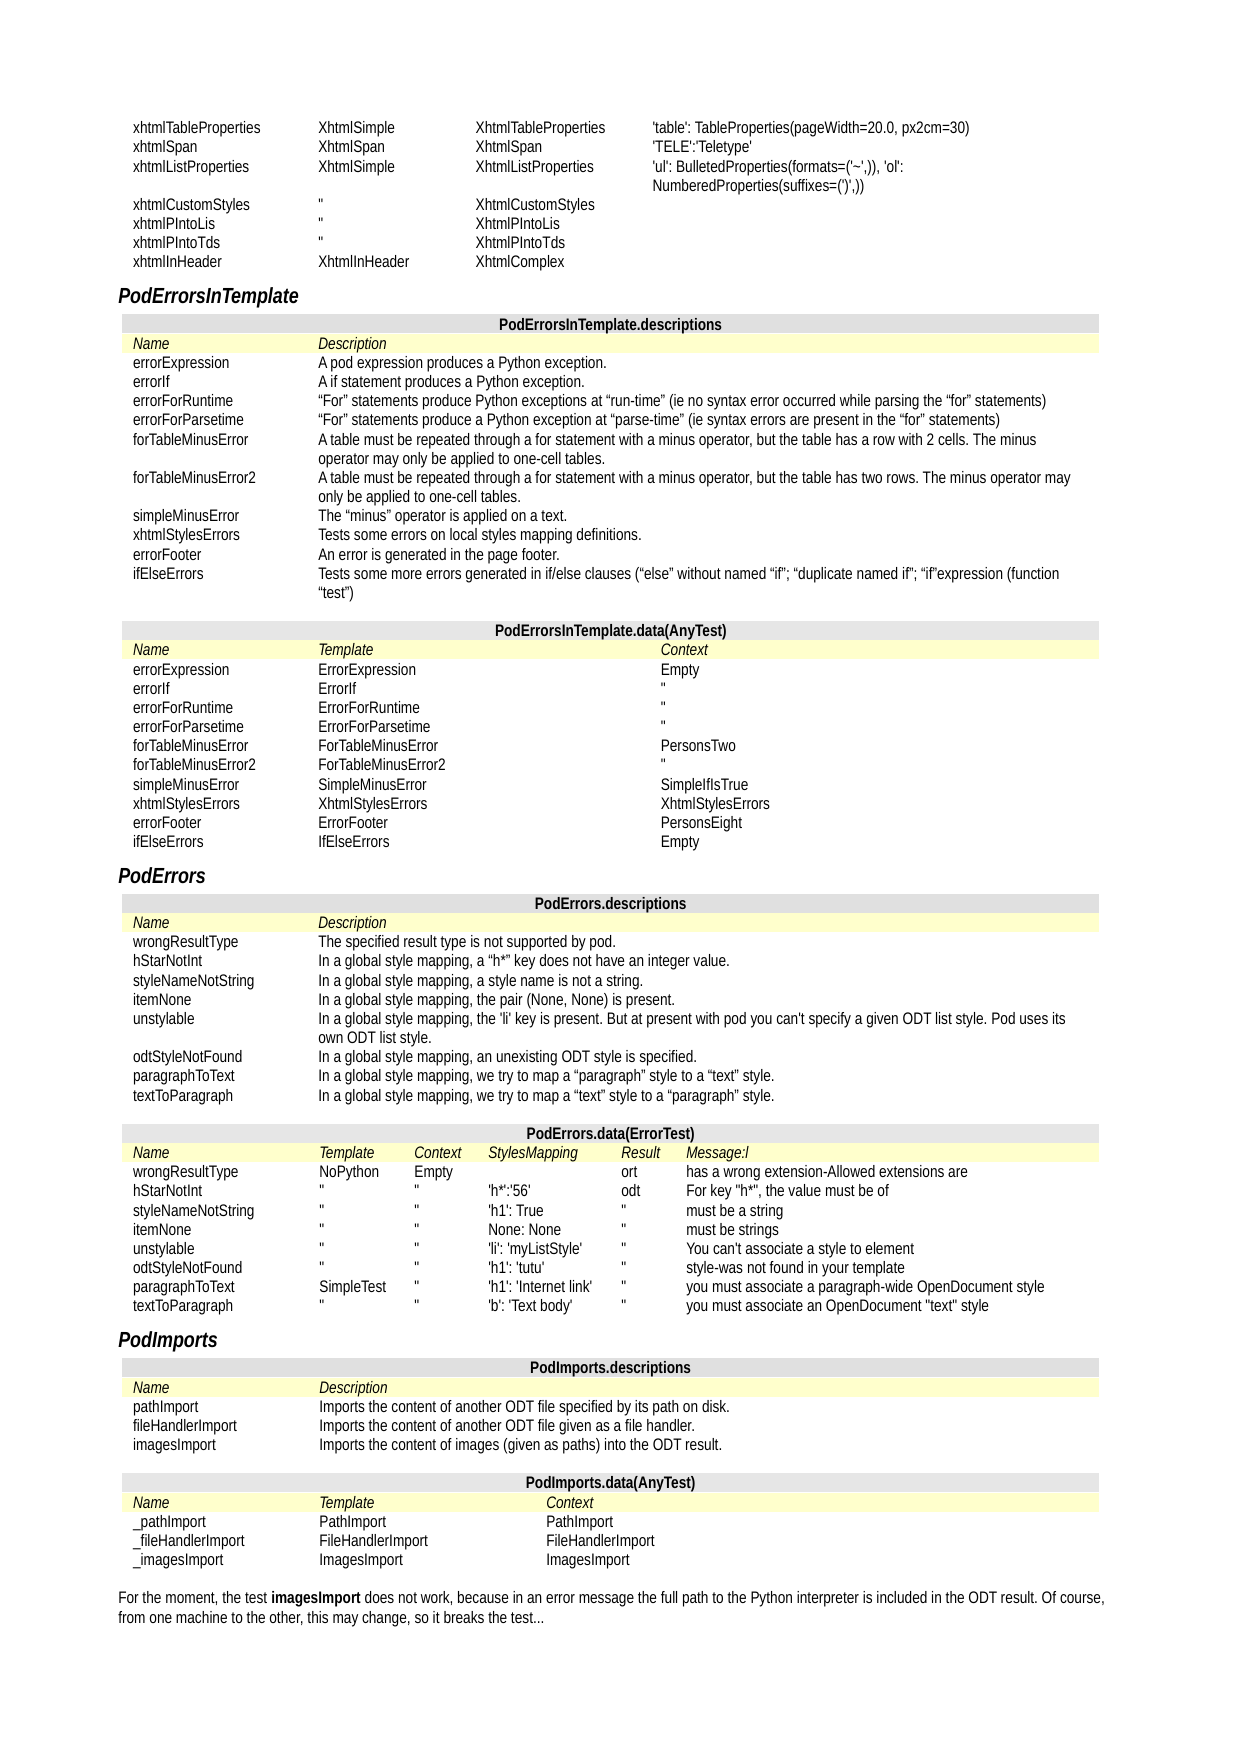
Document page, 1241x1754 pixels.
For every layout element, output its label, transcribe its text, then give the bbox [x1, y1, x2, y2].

table_cell hStarNotInt [122, 951, 307, 970]
table_cell An error is generated in the page footer. [307, 544, 1099, 563]
table_cell wrongResultType [122, 1162, 308, 1181]
table_cell PersonsTwo [649, 736, 1099, 755]
table_cell FileHandlerImport [535, 1531, 1099, 1550]
table_cell " [308, 1296, 403, 1315]
table_cell textToParagraph [122, 1085, 307, 1104]
table_cell xhtmlCustomStyles [122, 195, 307, 214]
table_cell Imports the content of another ODT file given as a file handler. [308, 1416, 1099, 1435]
table_cell " [610, 1200, 675, 1219]
table_cell XhtmlCustomStyles [464, 195, 641, 214]
table_cell itemNone [122, 990, 307, 1009]
table_cell ForTableMinusError [307, 736, 649, 755]
table_cell " [403, 1220, 477, 1239]
table_cell paragraphToText [122, 1277, 308, 1296]
table_cell [641, 214, 1099, 233]
table_cell [641, 195, 1099, 214]
table_cell ImagesImport [308, 1550, 535, 1569]
table_cell ForTableMinusError2 [307, 755, 649, 774]
table_cell Template [307, 640, 649, 659]
table_cell " [610, 1277, 675, 1296]
table_cell xhtmlStylesErrors [122, 794, 307, 813]
table_cell Description [307, 913, 1099, 932]
table_cell 'h1': 'tutu' [477, 1258, 610, 1277]
table_cell xhtmlListProperties [122, 156, 307, 195]
table_cell Empty [649, 659, 1099, 678]
table_cell " [403, 1200, 477, 1219]
table_cell “For” statements produce a Python exception at “parse-time” (ie syntax errors are present in the “for” statements) [307, 410, 1099, 429]
subtitle PodErrorsInTemplate [118, 283, 1122, 308]
table_cell Name [122, 1143, 308, 1162]
table_cell ifElseErrors [122, 832, 307, 851]
table_cell you must associate a paragraph-wide OpenDocument style [675, 1277, 1099, 1296]
table_cell " [649, 717, 1099, 736]
table_cell odtStyleNotFound [122, 1258, 308, 1277]
table_cell Name [122, 334, 307, 353]
table_cell pathImport [122, 1397, 308, 1416]
table_cell [477, 1162, 610, 1181]
table_cell " [308, 1200, 403, 1219]
table_cell xhtmlSpan [122, 137, 307, 156]
table_cell errorFooter [122, 813, 307, 832]
table_cell StylesMapping [477, 1143, 610, 1162]
table_cell In a global style mapping, the pair (None, None) is present. [307, 990, 1099, 1009]
table_cell forTableMinusError2 [122, 468, 307, 506]
table_cell FileHandlerImport [308, 1531, 535, 1550]
table_cell paragraphToText [122, 1066, 307, 1085]
table_cell " [307, 233, 464, 252]
table_cell A if statement produces a Python exception. [307, 372, 1099, 391]
table_cell " [649, 698, 1099, 717]
table_cell Template [308, 1143, 403, 1162]
table_cell XhtmlTableProperties [464, 118, 641, 137]
table_cell unstylable [122, 1009, 307, 1047]
table_cell The specified result type is not supported by pod. [307, 932, 1099, 951]
table_cell ErrorIf [307, 679, 649, 698]
table_cell In a global style mapping, a style name is not a string. [307, 970, 1099, 989]
table_cell " [307, 195, 464, 214]
table_cell “For” statements produce Python exceptions at “run-time” (ie no syntax error occurred while parsing the “for” statements) [307, 391, 1099, 410]
table_cell " [649, 679, 1099, 698]
table_cell itemNone [122, 1220, 308, 1239]
table_cell For key "h*", the value must be of [675, 1181, 1099, 1200]
subtitle PodImports [118, 1327, 1122, 1352]
table_cell XhtmlPIntoLis [464, 214, 641, 233]
table_cell forTableMinusError [122, 429, 307, 468]
table_cell PathImport [535, 1512, 1099, 1531]
table_cell wrongResultType [122, 932, 307, 951]
table_cell Tests some more errors generated in if/else clauses (“else” without named “if”; “duplicate named if”; “if”expression (function “test”) [307, 564, 1099, 602]
table_cell 'li': 'myListStyle' [477, 1239, 610, 1258]
table_cell styleNameNotString [122, 1200, 308, 1219]
table_header PodErrors.descriptions [122, 894, 1099, 913]
table_cell A pod expression produces a Python exception. [307, 353, 1099, 372]
table_cell style-was not found in your template [675, 1258, 1099, 1277]
table_cell XhtmlListProperties [464, 156, 641, 195]
table_cell errorExpression [122, 659, 307, 678]
table_cell unstylable [122, 1239, 308, 1258]
table_cell IfElseErrors [307, 832, 649, 851]
table_cell ort [610, 1162, 675, 1181]
table_cell _pathImport [122, 1512, 308, 1531]
table_cell 'h1': True [477, 1200, 610, 1219]
table_cell must be a string [675, 1200, 1099, 1219]
table_cell Context [649, 640, 1099, 659]
table_cell SimpleMinusError [307, 774, 649, 793]
table_cell fileHandlerImport [122, 1416, 308, 1435]
subtitle PodErrors [118, 863, 1122, 888]
table_cell errorIf [122, 372, 307, 391]
table_cell " [649, 755, 1099, 774]
table_cell [641, 233, 1099, 252]
table_cell A table must be repeated through a for statement with a minus operator, but the table has a row with 2 cells. The minus operator may only be applied to one-cell tables. [307, 429, 1099, 468]
table_cell 'h*':'56' [477, 1181, 610, 1200]
table_cell xhtmlPIntoTds [122, 233, 307, 252]
table_cell Name [122, 913, 307, 932]
table_cell PathImport [308, 1512, 535, 1531]
table_cell 'TELE':'Teletype' [641, 137, 1099, 156]
table_cell " [610, 1239, 675, 1258]
table_cell _imagesImport [122, 1550, 308, 1569]
table_header PodErrors.data(ErrorTest) [122, 1124, 1099, 1143]
table_cell You can't associate a style to element [675, 1239, 1099, 1258]
table_cell Result [610, 1143, 675, 1162]
table_cell Description [308, 1378, 1099, 1397]
table_cell 'ul': BulletedProperties(formats=('~',)), 'ol': NumberedProperties(suffixes=(')',)) [641, 156, 1099, 195]
table_cell forTableMinusError [122, 736, 307, 755]
table_header PodImports.data(AnyTest) [122, 1473, 1099, 1492]
table_cell [641, 252, 1099, 271]
table_header PodErrorsInTemplate.data(AnyTest) [122, 621, 1099, 640]
table_cell Context [535, 1493, 1099, 1512]
table_cell XhtmlPIntoTds [464, 233, 641, 252]
table_cell errorForParsetime [122, 717, 307, 736]
table_cell XhtmlComplex [464, 252, 641, 271]
table_cell The “minus” operator is applied on a text. [307, 506, 1099, 525]
table_cell 'table': TableProperties(pageWidth=20.0, px2cm=30) [641, 118, 1099, 137]
table_cell Tests some errors on local styles mapping definitions. [307, 525, 1099, 544]
table_cell 'b': 'Text body' [477, 1296, 610, 1315]
table_cell Context [403, 1143, 477, 1162]
table_cell errorExpression [122, 353, 307, 372]
table_cell errorForParsetime [122, 410, 307, 429]
table_cell XhtmlSimple [307, 156, 464, 195]
table_cell NoPython [308, 1162, 403, 1181]
table_cell XhtmlSimple [307, 118, 464, 137]
table_cell odt [610, 1181, 675, 1200]
table_cell Name [122, 1493, 308, 1512]
table_cell In a global style mapping, a “h*” key does not have an integer value. [307, 951, 1099, 970]
table_cell ErrorForRuntime [307, 698, 649, 717]
table_cell odtStyleNotFound [122, 1047, 307, 1066]
table_cell xhtmlTableProperties [122, 118, 307, 137]
table_cell _fileHandlerImport [122, 1531, 308, 1550]
table_cell " [403, 1239, 477, 1258]
table_cell Empty [649, 832, 1099, 851]
table_cell A table must be repeated through a for statement with a minus operator, but the table has two rows. The minus operator may only be applied to one-cell tables. [307, 468, 1099, 506]
table_cell imagesImport [122, 1435, 308, 1454]
table_cell ImagesImport [535, 1550, 1099, 1569]
table_cell styleNameNotString [122, 970, 307, 989]
table_cell simpleMinusError [122, 506, 307, 525]
table_cell Imports the content of another ODT file specified by its path on disk. [308, 1397, 1099, 1416]
table_cell XhtmlSpan [464, 137, 641, 156]
table_cell errorForRuntime [122, 698, 307, 717]
table_header PodImports.descriptions [122, 1358, 1099, 1377]
table_cell In a global style mapping, we try to map a “text” style to a “paragraph” style. [307, 1085, 1099, 1104]
table_cell " [610, 1258, 675, 1277]
table_cell " [403, 1181, 477, 1200]
table_cell Empty [403, 1162, 477, 1181]
table_cell None: None [477, 1220, 610, 1239]
text For the moment, the test imagesImport does not work, because in an error message the full path to the Python interpreter is included in the ODT result. Of course, from one machine to the other, this may change, so it breaks the test... [118, 1588, 1122, 1627]
table_cell XhtmlStylesErrors [307, 794, 649, 813]
table_cell " [308, 1239, 403, 1258]
table_cell 'h1': 'Internet link' [477, 1277, 610, 1296]
table_cell " [307, 214, 464, 233]
table_cell ErrorFooter [307, 813, 649, 832]
table_cell xhtmlStylesErrors [122, 525, 307, 544]
table_cell " [403, 1296, 477, 1315]
table_cell Template [308, 1493, 535, 1512]
table_cell errorForRuntime [122, 391, 307, 410]
table_cell In a global style mapping, an unexisting ODT style is specified. [307, 1047, 1099, 1066]
table_cell ifElseErrors [122, 564, 307, 602]
table_cell xhtmlPIntoLis [122, 214, 307, 233]
table_cell " [610, 1296, 675, 1315]
table_header PodErrorsInTemplate.descriptions [122, 314, 1099, 333]
table_cell ErrorForParsetime [307, 717, 649, 736]
table_cell SimpleIfIsTrue [649, 774, 1099, 793]
table_cell forTableMinusError2 [122, 755, 307, 774]
table_cell In a global style mapping, we try to map a “paragraph” style to a “text” style. [307, 1066, 1099, 1085]
table_cell SimpleTest [308, 1277, 403, 1296]
table_cell xhtmlInHeader [122, 252, 307, 271]
table_cell " [308, 1220, 403, 1239]
table_cell XhtmlInHeader [307, 252, 464, 271]
table_cell " [308, 1258, 403, 1277]
table_cell simpleMinusError [122, 774, 307, 793]
table_cell PersonsEight [649, 813, 1099, 832]
table_cell Imports the content of images (given as paths) into the ODT result. [308, 1435, 1099, 1454]
table_cell XhtmlStylesErrors [649, 794, 1099, 813]
table_cell " [610, 1220, 675, 1239]
table_cell errorIf [122, 679, 307, 698]
table_cell Name [122, 1378, 308, 1397]
table_cell you must associate an OpenDocument "text" style [675, 1296, 1099, 1315]
table_cell ErrorExpression [307, 659, 649, 678]
table_cell " [403, 1258, 477, 1277]
table_cell errorFooter [122, 544, 307, 563]
table_cell " [308, 1181, 403, 1200]
table_cell XhtmlSpan [307, 137, 464, 156]
table_cell must be strings [675, 1220, 1099, 1239]
table_cell Description [307, 334, 1099, 353]
table_cell textToParagraph [122, 1296, 308, 1315]
table_cell hStarNotInt [122, 1181, 308, 1200]
table_cell " [403, 1277, 477, 1296]
table_cell In a global style mapping, the 'li' key is present. But at present with pod you can't specify a given ODT list style. Pod uses its own ODT list style. [307, 1009, 1099, 1047]
table_cell Message:l [675, 1143, 1099, 1162]
table_cell has a wrong extension-Allowed extensions are [675, 1162, 1099, 1181]
table_cell Name [122, 640, 307, 659]
